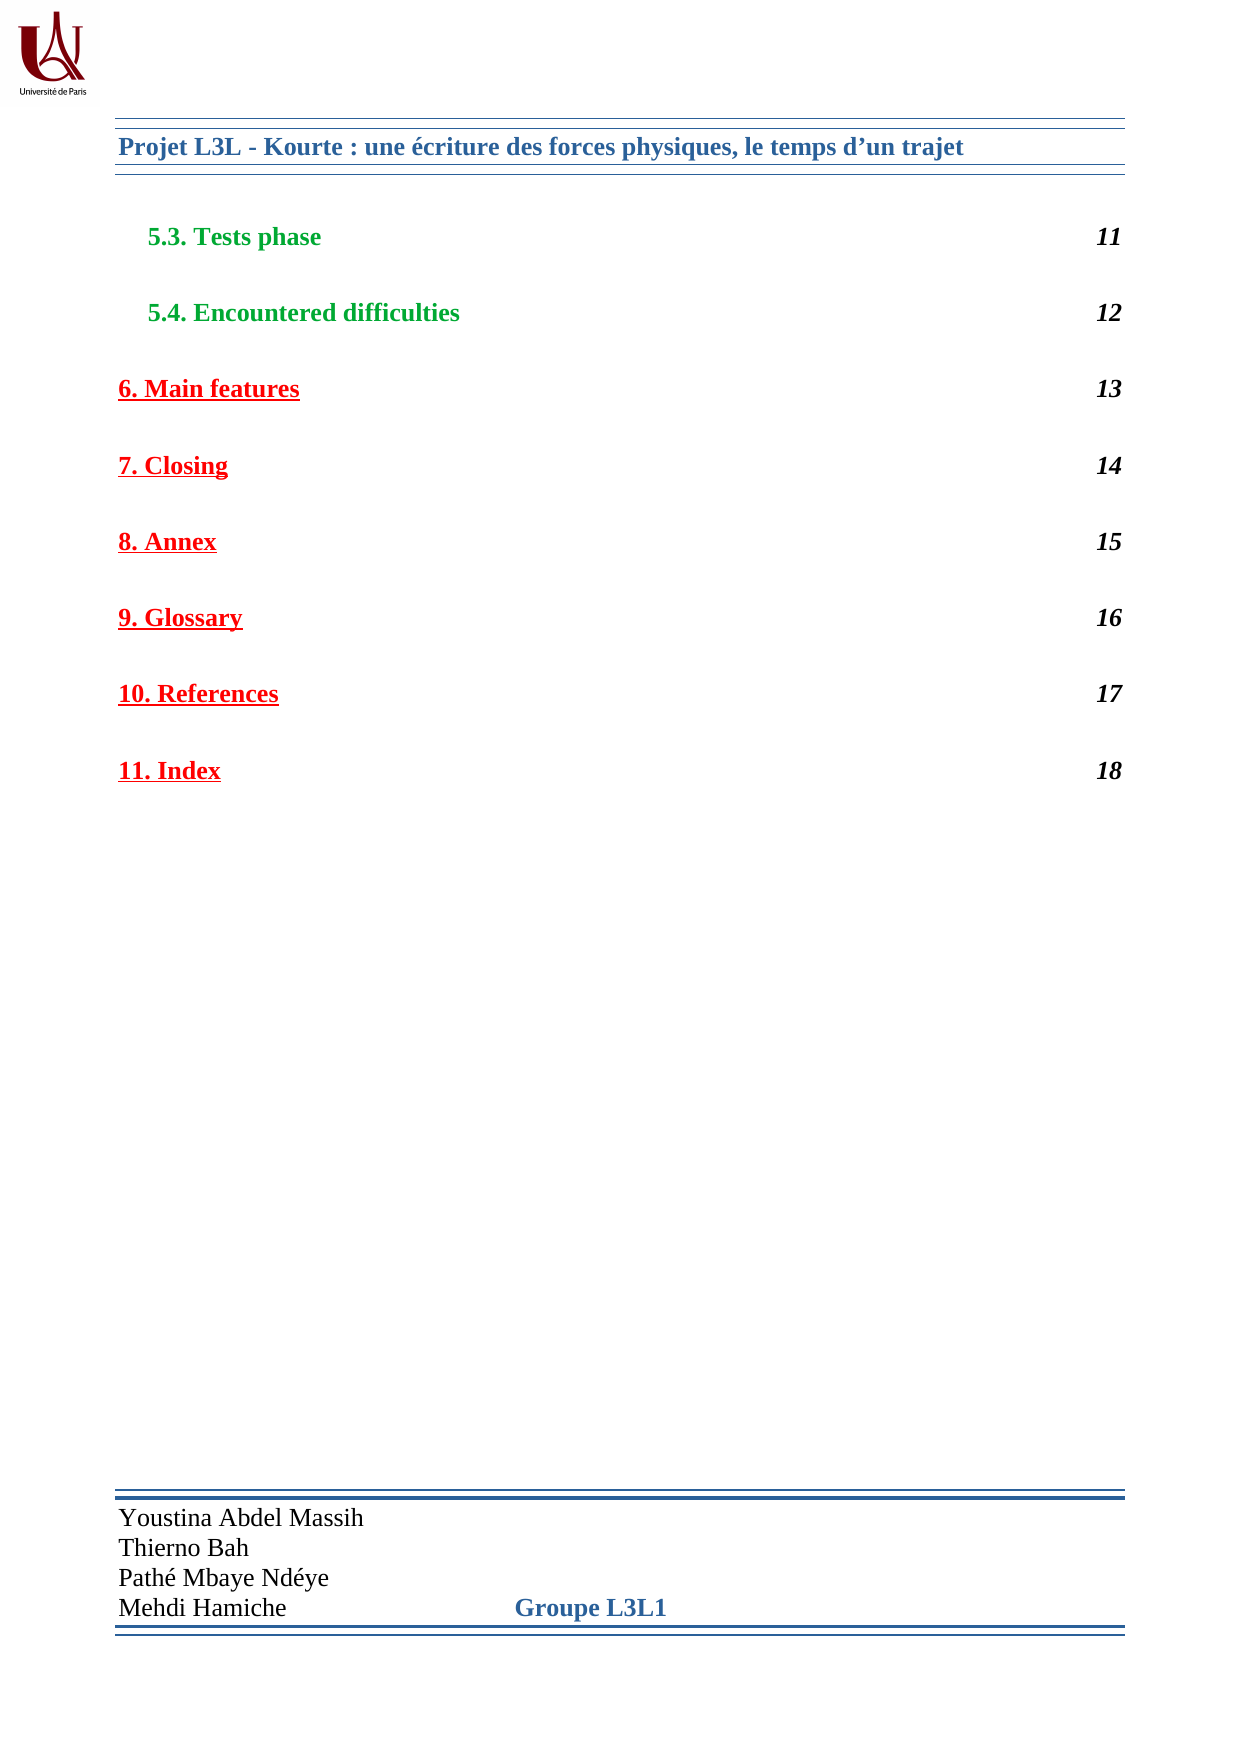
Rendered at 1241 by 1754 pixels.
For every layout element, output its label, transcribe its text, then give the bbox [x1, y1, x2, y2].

text 11. Index 18 [118, 755, 1122, 785]
text 5.4. Encountered difficulties 12 [148, 297, 1122, 327]
picture [0, 0, 101, 107]
text 7. Closing 14 [118, 450, 1122, 480]
text 8. Annex 15 [118, 526, 1122, 556]
text 6. Main features 13 [118, 373, 1122, 403]
text 10. References 17 [118, 678, 1122, 708]
text 5.3. Tests phase 11 [148, 221, 1122, 251]
text 9. Glossary 16 [118, 602, 1122, 632]
